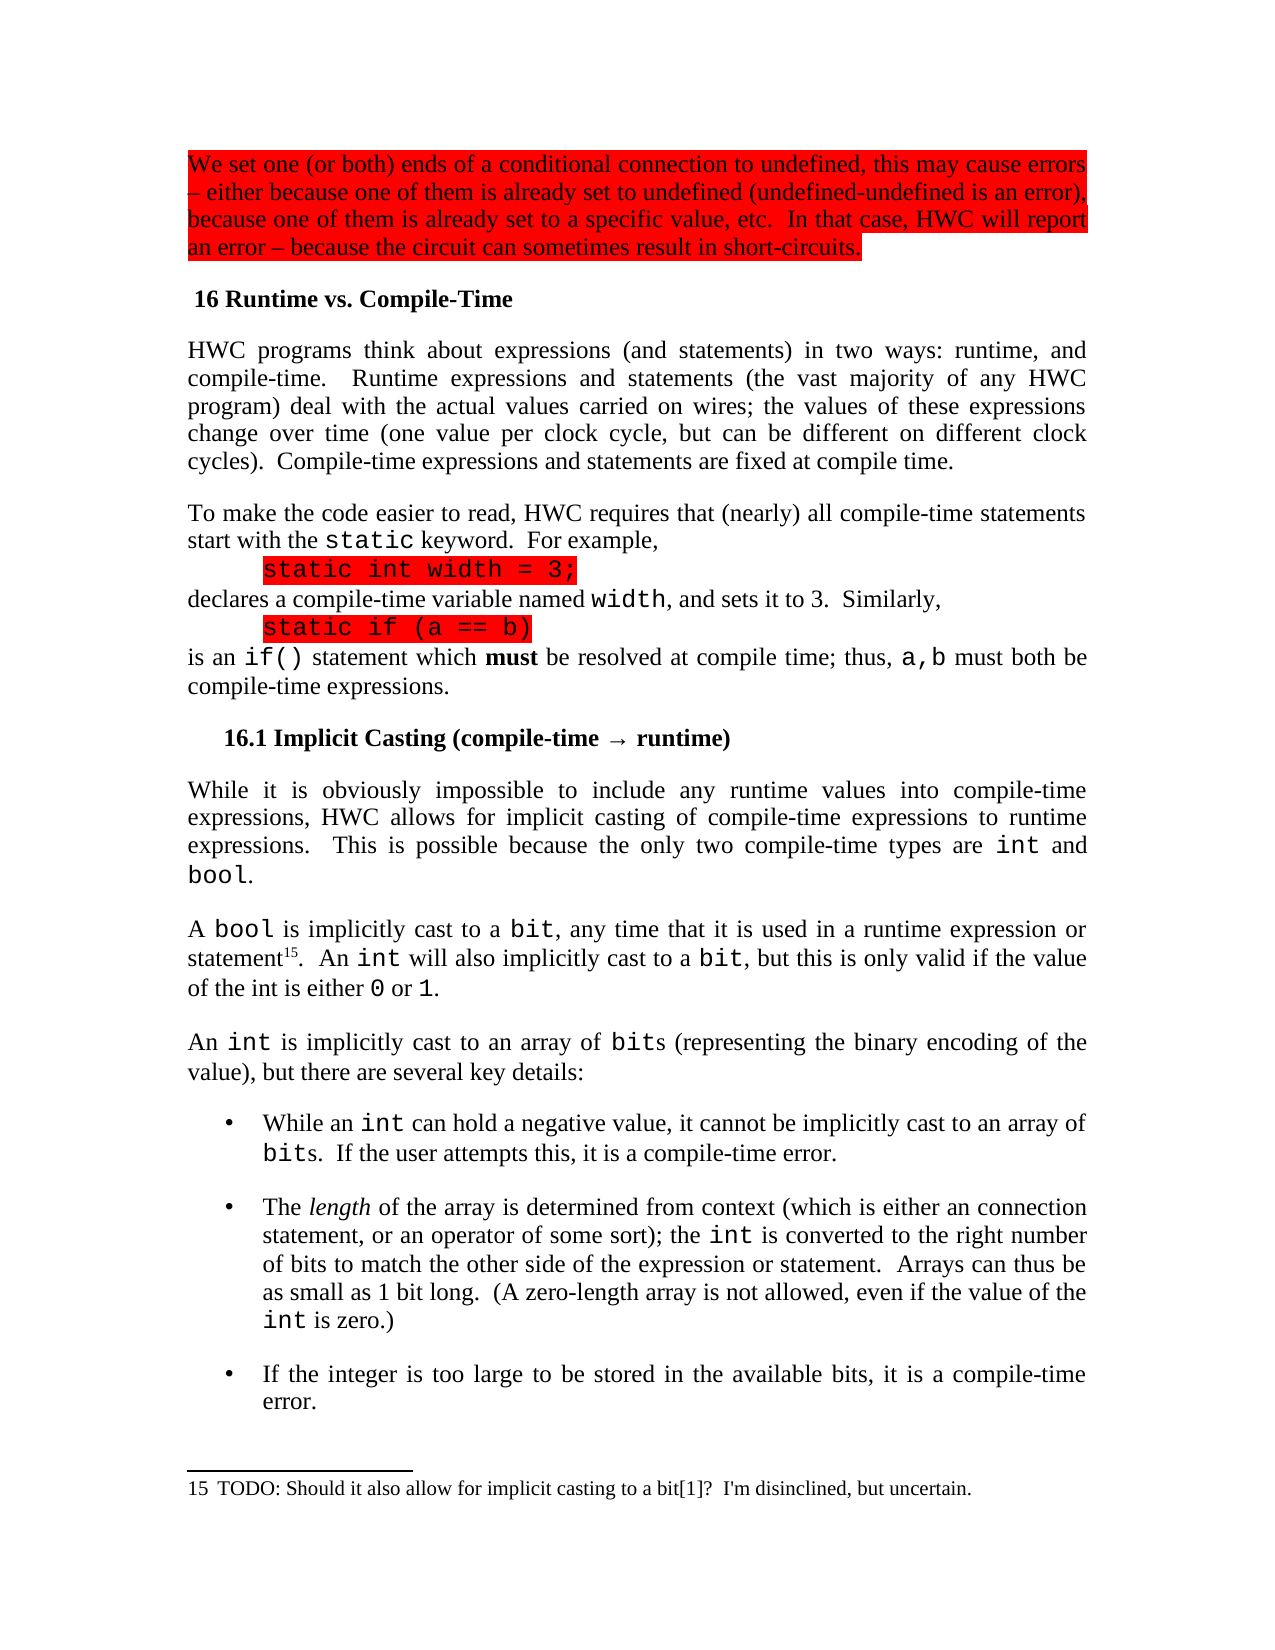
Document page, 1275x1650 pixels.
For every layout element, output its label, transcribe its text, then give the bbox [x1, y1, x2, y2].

text static int width = 3; [262, 556, 1087, 585]
list Runtime vs. Compile-Time [187, 285, 1087, 312]
text We set one (or both) ends of a conditional connection to undefined, this may cause errors – either because one of them is already set to undefined (undefined-undefined is an error), because one of them is already set to a specific value, etc. In that case, HWC will report an error – because the circuit can sometimes result in short-circuits. [187, 150, 1087, 261]
text To make the code easier to read, HWC requires that (nearly) all compile-time statements start with the static keyword. For example, [187, 499, 1087, 556]
text static if (a == b) [262, 614, 1087, 643]
list If the integer is too large to be stored in the available bits, it is a compile-time error. [225, 1360, 1087, 1415]
list While an int can hold a negative value, it cannot be implicitly cast to an array of bits. If the user attempts this, it is a compile-time error. [225, 1109, 1087, 1169]
text An int is implicitly cast to an array of bits (representing the binary encoding of the value), but there are several key details: [187, 1028, 1087, 1086]
text is an if() statement which must be resolved at compile time; thus, a,b must both be compile-time expressions. [187, 643, 1087, 700]
text declares a compile-time variable named width, and sets it to 3. Similarly, [187, 585, 1087, 614]
list The length of the array is determined from context (which is either an connection statement, or an operator of some sort); the int is converted to the right number of bits to match the other side of the expression or statement. Arrays can thus be as small as 1 bit long. (A zero-length array is not allowed, even if the value of the int is zero.) [225, 1193, 1087, 1336]
text While it is obviously impossible to include any runtime values into compile-time expressions, HWC allows for implicit casting of compile-time expressions to runtime expressions. This is possible because the only two compile-time types are int and bool. [187, 776, 1087, 891]
text HWC programs think about expressions (and statements) in two ways: runtime, and compile-time. Runtime expressions and statements (the vast majority of any HWC program) deal with the actual values carried on wires; the values of these expressions change over time (one value per clock cycle, but can be different on different clock cycles). Compile-time expressions and statements are fixed at compile time. [187, 336, 1087, 475]
list Implicit Casting (compile-time → runtime) [217, 724, 1087, 752]
text TODO: Should it also allow for implicit casting to a bit[1]? I'm disinclined, but uncertain. [187, 1477, 1087, 1500]
text A bool is implicitly cast to a bit, any time that it is used in a runtime expression or statement. An int will also implicitly cast to a bit, but this is only valid if the value of the int is either 0 or 1. [187, 915, 1087, 1004]
